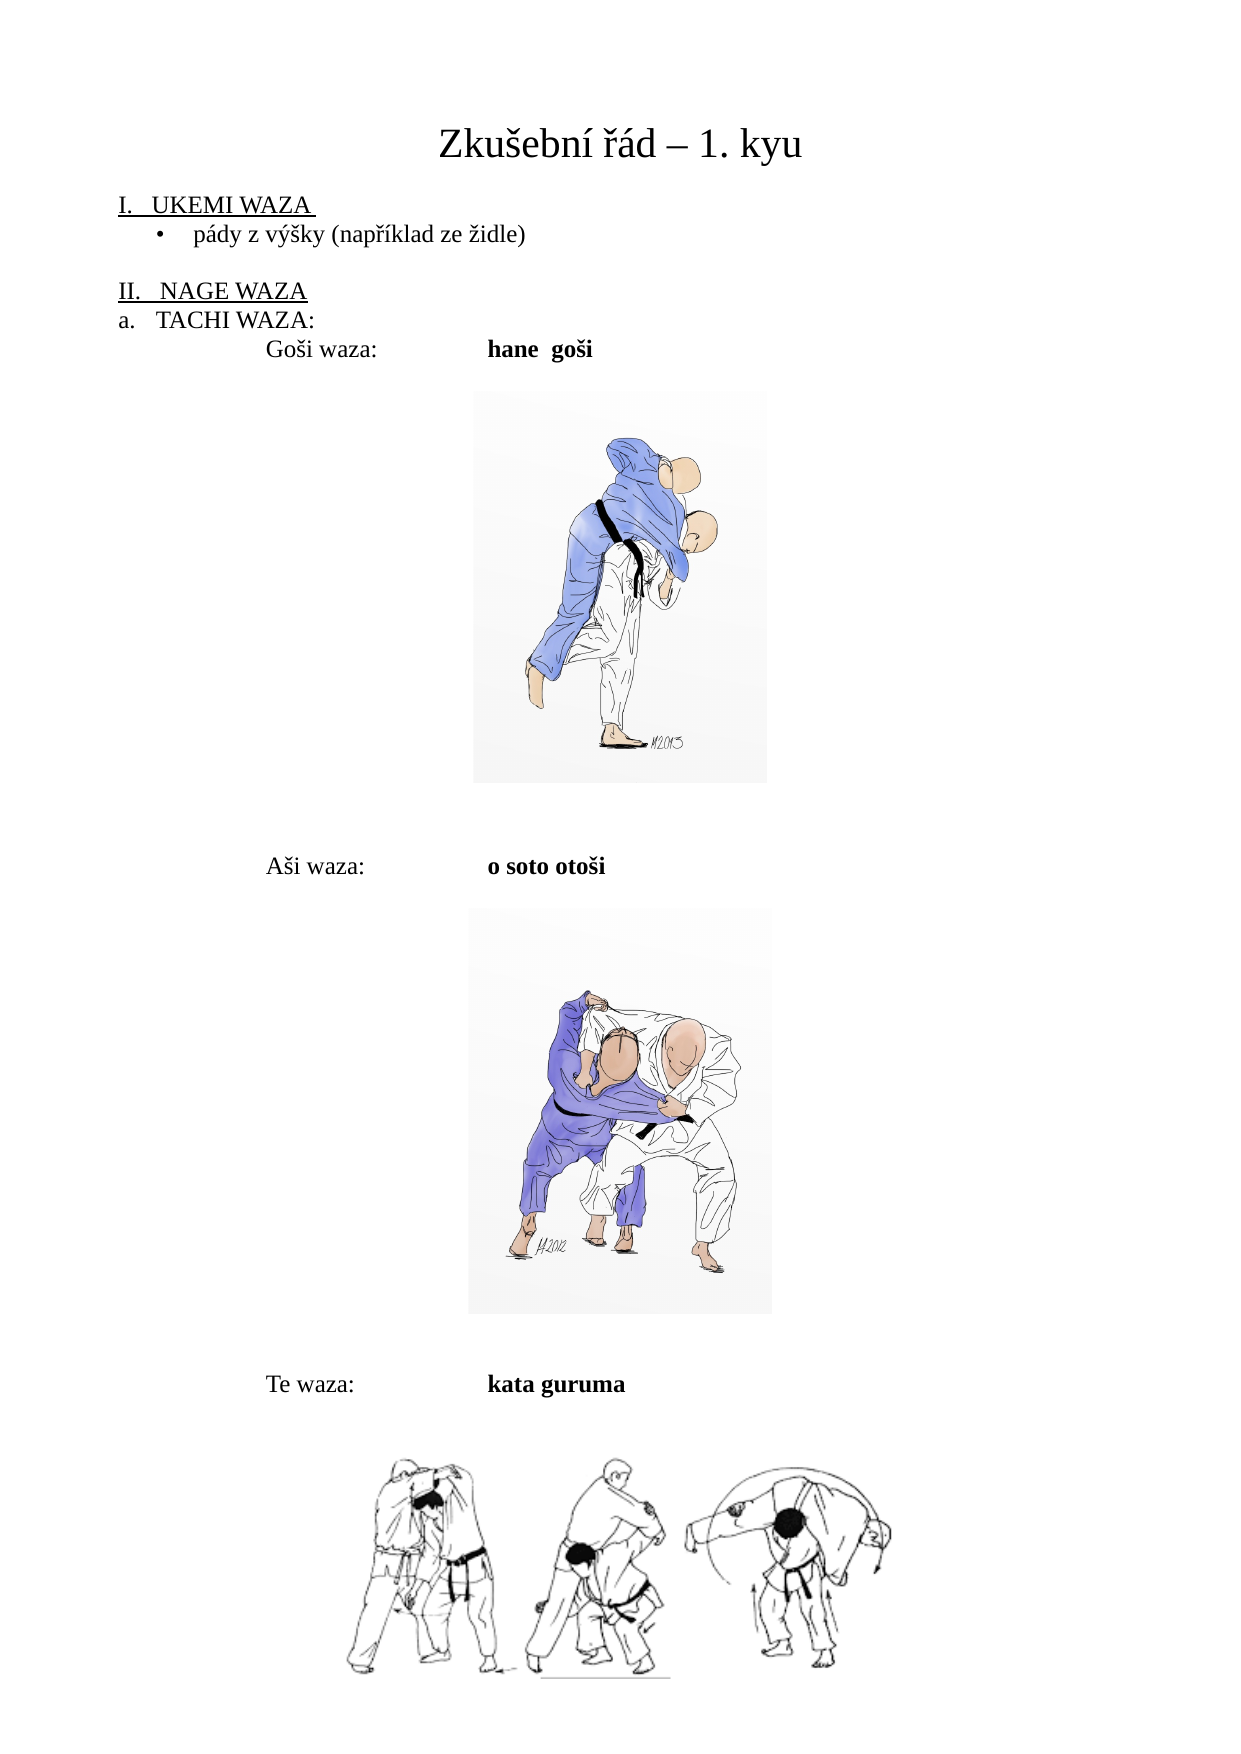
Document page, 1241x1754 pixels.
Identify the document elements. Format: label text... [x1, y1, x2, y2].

text Aši waza: o soto otoši [266, 851, 1122, 880]
picture [468, 908, 772, 1314]
list TACHI WAZA: [118, 305, 1122, 334]
text Zkušební řád – 1. kyu [118, 118, 1122, 166]
text II. NAGE WAZA [118, 276, 1122, 305]
list pády z výšky (například ze židle) [156, 219, 1122, 248]
picture [344, 1455, 896, 1679]
picture [473, 391, 767, 783]
text Te waza: kata guruma [266, 1369, 1122, 1398]
text Goši waza: hane goši [266, 334, 1122, 363]
text I. UKEMI WAZA [118, 190, 1122, 219]
